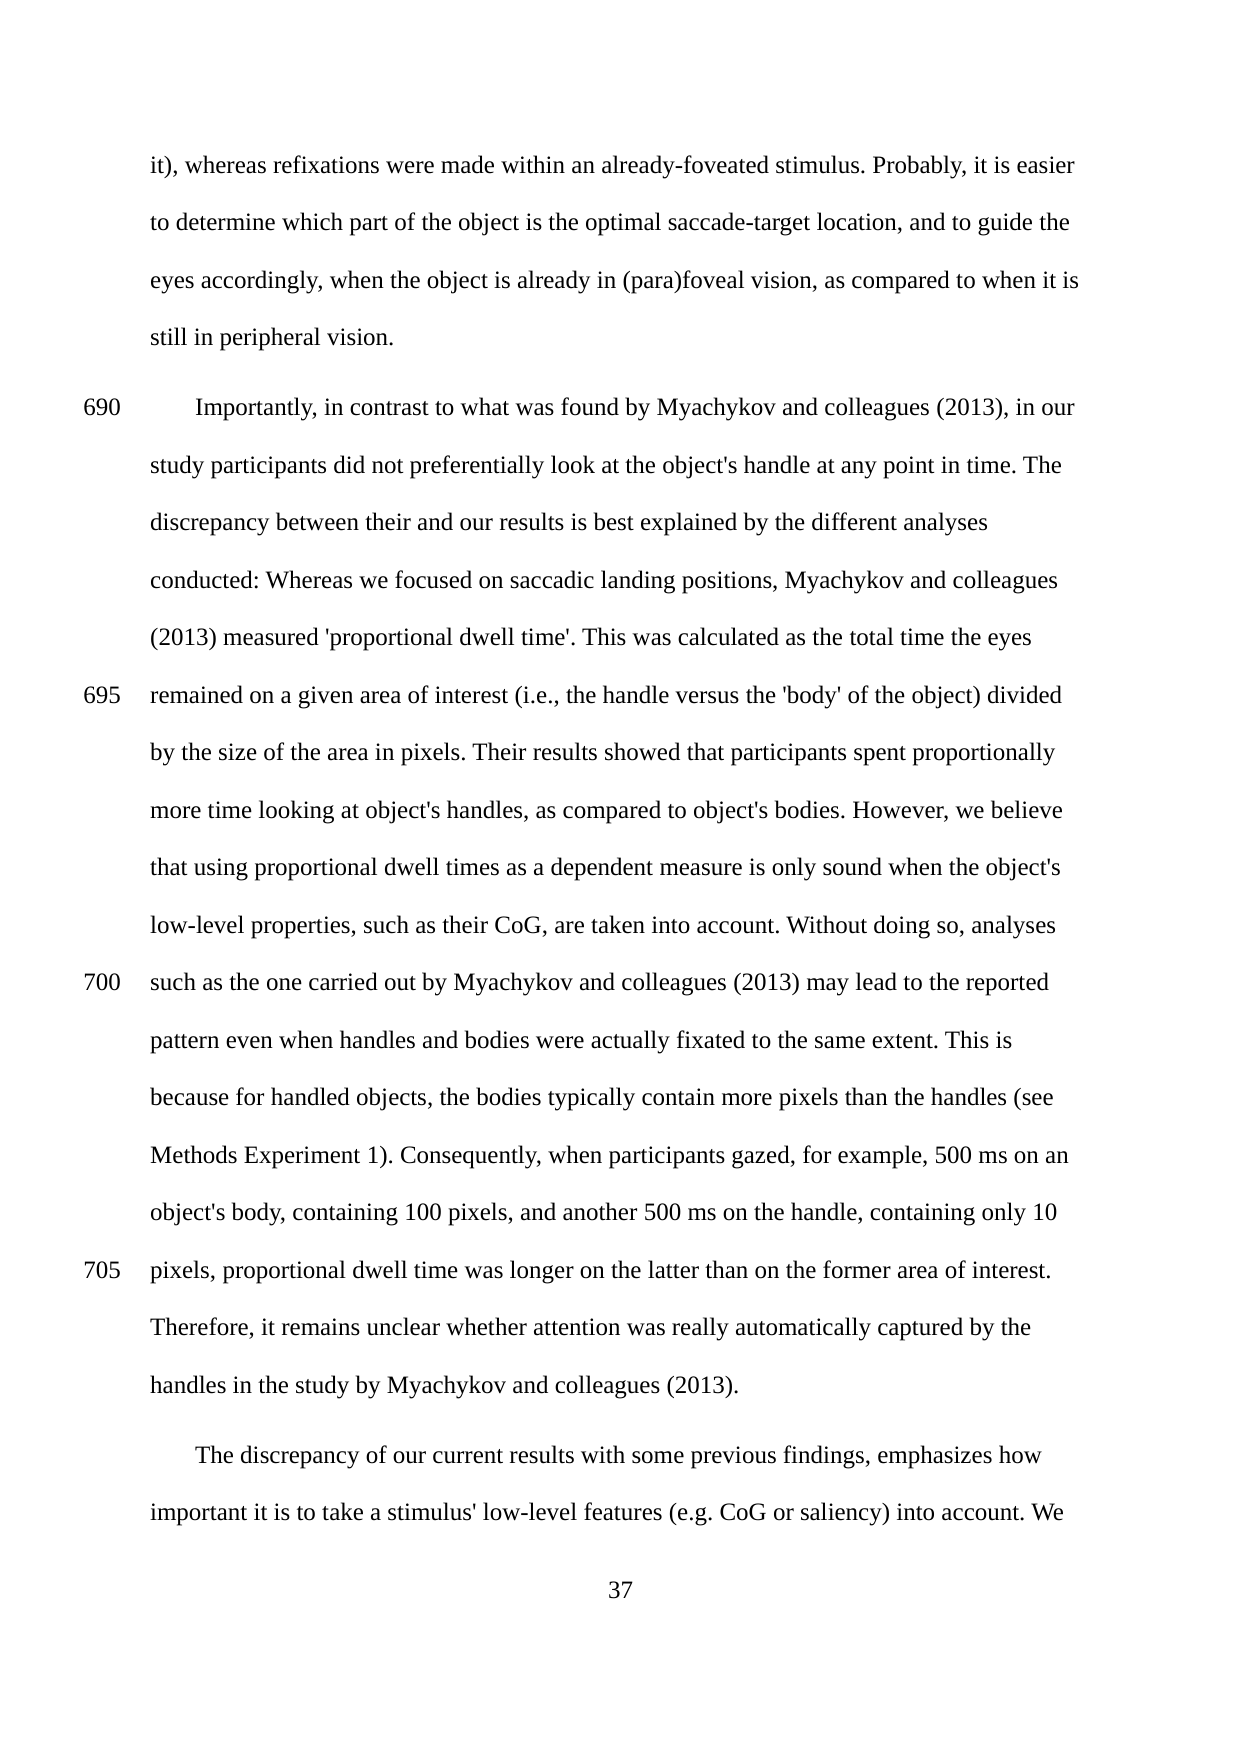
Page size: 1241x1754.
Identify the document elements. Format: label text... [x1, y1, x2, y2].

text it), whereas refixations were made within an already-foveated stimulus. Probably, it is easier to determine which part of the object is the optimal saccade-target location, and to guide the eyes accordingly, when the object is already in (para)foveal vision, as compared to when it is still in peripheral vision. [150, 150, 1091, 351]
text Importantly, in contrast to what was found by Myachykov and colleagues (2013), in our study participants did not preferentially look at the object's handle at any point in time. The discrepancy between their and our results is best explained by the different analyses conducted: Whereas we focused on saccadic landing positions, Myachykov and colleagues (2013) measured 'proportional dwell time'. This was calculated as the total time the eyes remained on a given area of interest (i.e., the handle versus the 'body' of the object) divided by the size of the area in pixels. Their results showed that participants spent proportionally more time looking at object's handles, as compared to object's bodies. However, we believe that using proportional dwell times as a dependent measure is only sound when the object's low-level properties, such as their CoG, are taken into account. Without doing so, analyses such as the one carried out by Myachykov and colleagues (2013) may lead to the reported pattern even when handles and bodies were actually fixated to the same extent. This is because for handled objects, the bodies typically contain more pixels than the handles (see Methods Experiment 1). Consequently, when participants gazed, for example, 500 ms on an object's body, containing 100 pixels, and another 500 ms on the handle, containing only 10 pixels, proportional dwell time was longer on the latter than on the former area of interest. Therefore, it remains unclear whether attention was really automatically captured by the handles in the study by Myachykov and colleagues (2013). [150, 392, 1091, 1399]
text The discrepancy of our current results with some previous findings, emphasizes how important it is to take a stimulus' low-level features (e.g. CoG or saliency) into account. We [150, 1440, 1091, 1526]
